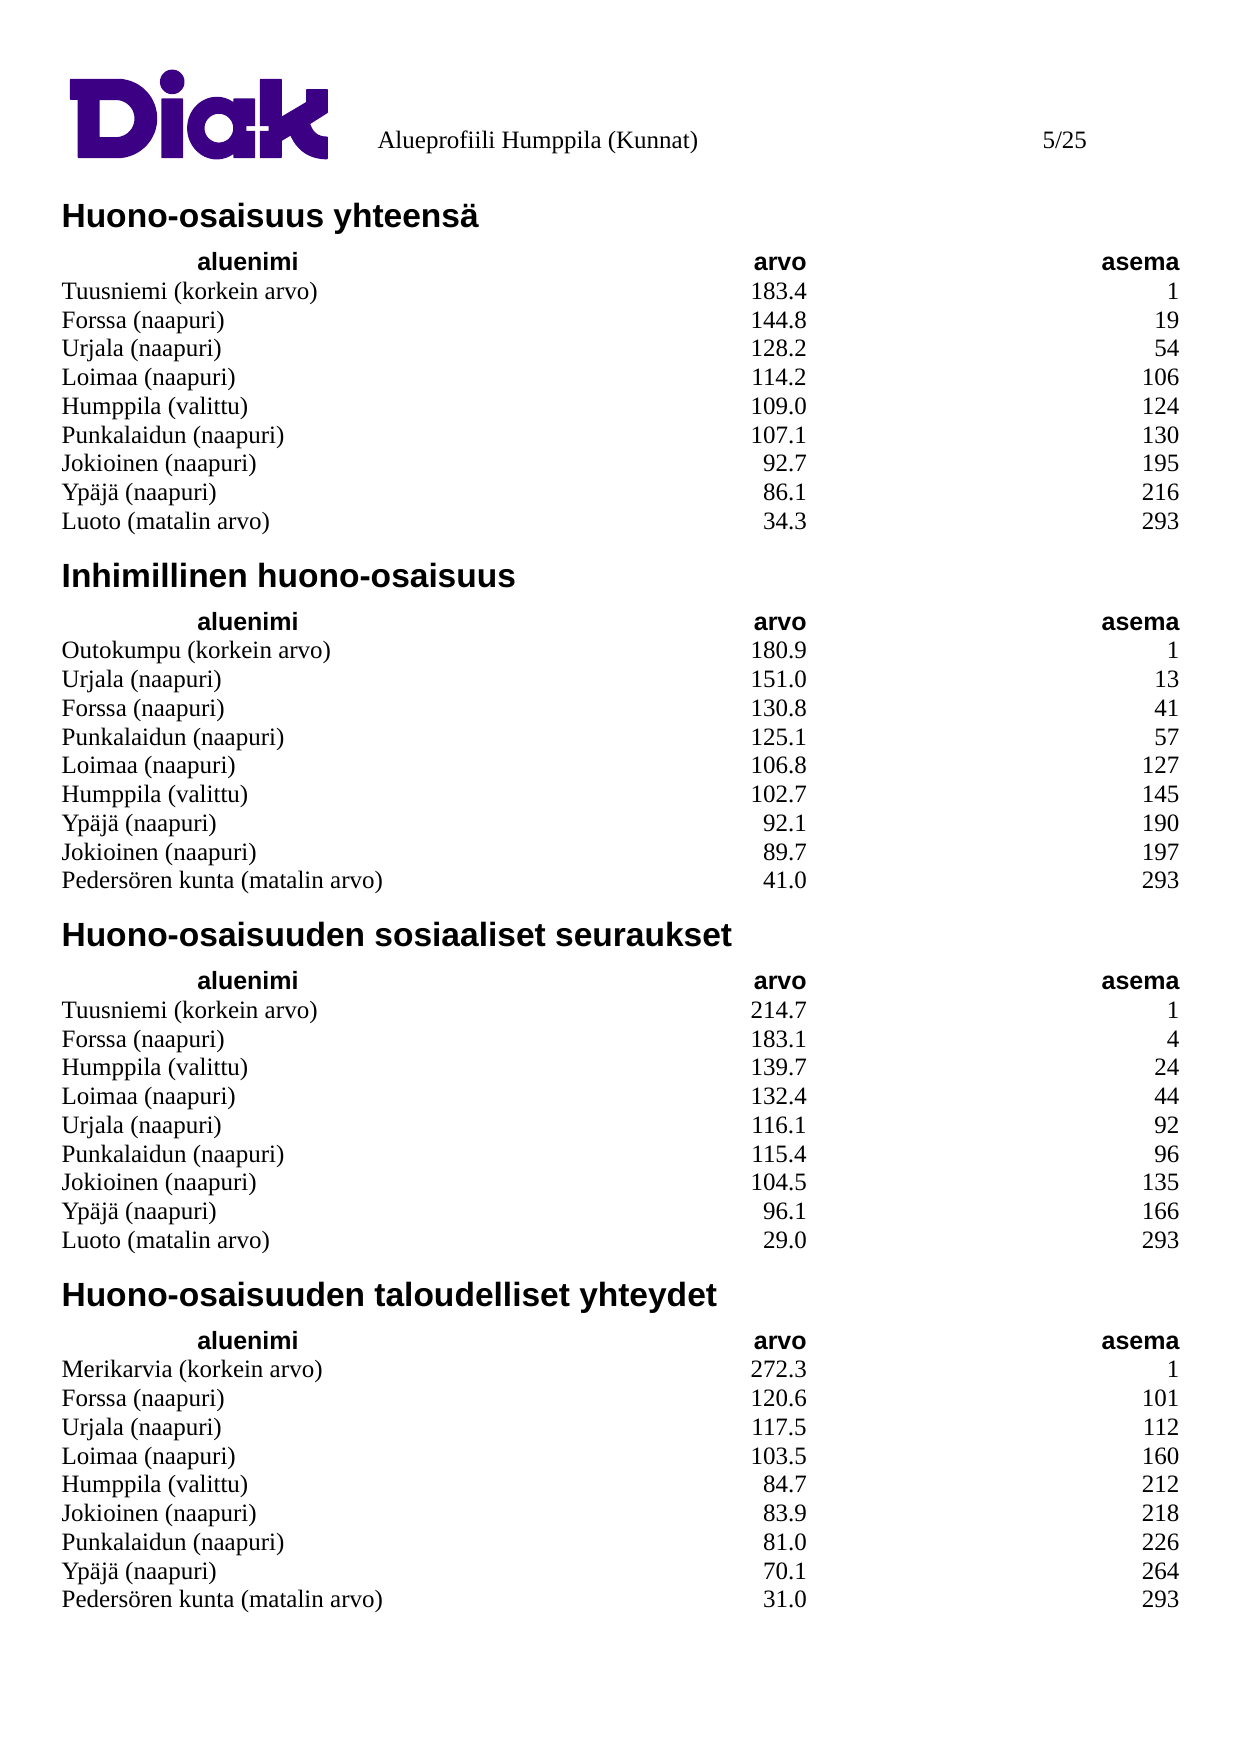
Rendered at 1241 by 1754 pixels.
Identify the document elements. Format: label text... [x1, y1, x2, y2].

table_cell 103.5 [434, 1441, 806, 1469]
table_cell 109.0 [434, 391, 806, 420]
table_cell 84.7 [434, 1470, 806, 1498]
table_cell 132.4 [434, 1081, 806, 1110]
table_cell Forssa (naapuri) [61, 1024, 434, 1052]
table_cell 151.0 [434, 664, 806, 693]
subtitle Inhimillinen huono-osaisuus [61, 556, 1179, 594]
table_cell 180.9 [434, 636, 806, 664]
table_cell Luoto (matalin arvo) [61, 506, 434, 535]
table_cell 1 [806, 636, 1179, 664]
table_header aluenimi [61, 966, 434, 995]
table_cell 272.3 [434, 1355, 806, 1383]
table_cell 57 [806, 722, 1179, 751]
table_header asema [806, 607, 1179, 636]
table_cell Jokioinen (naapuri) [61, 837, 434, 866]
table_cell Punkalaidun (naapuri) [61, 1527, 434, 1556]
table_cell 54 [806, 334, 1179, 362]
table_cell Loimaa (naapuri) [61, 1441, 434, 1469]
table_cell 31.0 [434, 1585, 806, 1613]
table_cell 4 [806, 1024, 1179, 1052]
table_cell 128.2 [434, 334, 806, 362]
table_cell 19 [806, 305, 1179, 333]
table_cell 92.1 [434, 808, 806, 837]
table_cell 24 [806, 1053, 1179, 1081]
table_cell 112 [806, 1412, 1179, 1441]
table_cell 144.8 [434, 305, 806, 333]
table_cell 29.0 [434, 1225, 806, 1254]
table_cell 106 [806, 362, 1179, 391]
table_cell 145 [806, 779, 1179, 808]
table_cell Forssa (naapuri) [61, 693, 434, 722]
table_cell Merikarvia (korkein arvo) [61, 1355, 434, 1383]
table_cell 107.1 [434, 420, 806, 448]
table_header asema [806, 1326, 1179, 1354]
table_cell 218 [806, 1498, 1179, 1527]
table_cell 106.8 [434, 751, 806, 779]
table_header arvo [434, 966, 806, 995]
table_cell 104.5 [434, 1168, 806, 1196]
table_cell Ypäjä (naapuri) [61, 1556, 434, 1584]
table_cell 183.1 [434, 1024, 806, 1052]
table_cell 115.4 [434, 1139, 806, 1167]
table_cell 34.3 [434, 506, 806, 535]
table_cell 130.8 [434, 693, 806, 722]
table_cell 1 [806, 276, 1179, 305]
table_cell 160 [806, 1441, 1179, 1469]
table_cell 293 [806, 866, 1179, 894]
table_cell Pedersören kunta (matalin arvo) [61, 866, 434, 894]
table_cell 127 [806, 751, 1179, 779]
table_cell 117.5 [434, 1412, 806, 1441]
table_cell Jokioinen (naapuri) [61, 1498, 434, 1527]
table_cell 41.0 [434, 866, 806, 894]
table_header arvo [434, 1326, 806, 1354]
table_cell 124 [806, 391, 1179, 420]
table_cell Ypäjä (naapuri) [61, 477, 434, 506]
table_cell 70.1 [434, 1556, 806, 1584]
table_cell 114.2 [434, 362, 806, 391]
table_cell Humppila (valittu) [61, 1053, 434, 1081]
table_cell Humppila (valittu) [61, 1470, 434, 1498]
table_cell Loimaa (naapuri) [61, 362, 434, 391]
table_cell 120.6 [434, 1383, 806, 1412]
table_header arvo [434, 607, 806, 636]
table_cell Urjala (naapuri) [61, 1412, 434, 1441]
table_cell 96.1 [434, 1196, 806, 1225]
table_header arvo [434, 247, 806, 276]
table_cell 166 [806, 1196, 1179, 1225]
table_header asema [806, 247, 1179, 276]
table_header aluenimi [61, 1326, 434, 1354]
table_cell Pedersören kunta (matalin arvo) [61, 1585, 434, 1613]
table_cell Punkalaidun (naapuri) [61, 722, 434, 751]
table_cell Jokioinen (naapuri) [61, 449, 434, 477]
table_cell 1 [806, 1355, 1179, 1383]
table_cell 125.1 [434, 722, 806, 751]
table_header aluenimi [61, 607, 434, 636]
subtitle Huono-osaisuuden taloudelliset yhteydet [61, 1274, 1179, 1313]
table_cell 92.7 [434, 449, 806, 477]
table_cell Tuusniemi (korkein arvo) [61, 276, 434, 305]
table_cell 44 [806, 1081, 1179, 1110]
table_cell 81.0 [434, 1527, 806, 1556]
table_cell Ypäjä (naapuri) [61, 1196, 434, 1225]
table_cell Humppila (valittu) [61, 391, 434, 420]
table_cell Tuusniemi (korkein arvo) [61, 995, 434, 1024]
table_cell 92 [806, 1110, 1179, 1139]
table_cell 216 [806, 477, 1179, 506]
table_cell 41 [806, 693, 1179, 722]
table_cell 86.1 [434, 477, 806, 506]
table_cell Loimaa (naapuri) [61, 751, 434, 779]
table_cell 102.7 [434, 779, 806, 808]
table_cell Loimaa (naapuri) [61, 1081, 434, 1110]
table_cell 264 [806, 1556, 1179, 1584]
table_cell 212 [806, 1470, 1179, 1498]
table_cell Punkalaidun (naapuri) [61, 420, 434, 448]
table_cell 226 [806, 1527, 1179, 1556]
table_cell Forssa (naapuri) [61, 1383, 434, 1412]
table_cell 101 [806, 1383, 1179, 1412]
table_cell 190 [806, 808, 1179, 837]
table_cell 293 [806, 1225, 1179, 1254]
table_cell 13 [806, 664, 1179, 693]
table_cell 183.4 [434, 276, 806, 305]
table_cell Urjala (naapuri) [61, 334, 434, 362]
table_cell 139.7 [434, 1053, 806, 1081]
table_cell 195 [806, 449, 1179, 477]
subtitle Huono-osaisuus yhteensä [61, 196, 1179, 235]
table_cell 1 [806, 995, 1179, 1024]
table_cell Ypäjä (naapuri) [61, 808, 434, 837]
table_cell 83.9 [434, 1498, 806, 1527]
table_cell Urjala (naapuri) [61, 664, 434, 693]
table_cell 96 [806, 1139, 1179, 1167]
table_cell 293 [806, 506, 1179, 535]
table_cell 89.7 [434, 837, 806, 866]
table_cell 116.1 [434, 1110, 806, 1139]
subtitle Huono-osaisuuden sosiaaliset seuraukset [61, 915, 1179, 954]
table_cell Outokumpu (korkein arvo) [61, 636, 434, 664]
table_header asema [806, 966, 1179, 995]
table_cell 293 [806, 1585, 1179, 1613]
table_cell Humppila (valittu) [61, 779, 434, 808]
table_cell Urjala (naapuri) [61, 1110, 434, 1139]
table_cell 135 [806, 1168, 1179, 1196]
table_cell 197 [806, 837, 1179, 866]
table_cell 130 [806, 420, 1179, 448]
table_cell Jokioinen (naapuri) [61, 1168, 434, 1196]
table_cell Punkalaidun (naapuri) [61, 1139, 434, 1167]
table_cell 214.7 [434, 995, 806, 1024]
table_header aluenimi [61, 247, 434, 276]
table_cell Forssa (naapuri) [61, 305, 434, 333]
table_cell Luoto (matalin arvo) [61, 1225, 434, 1254]
